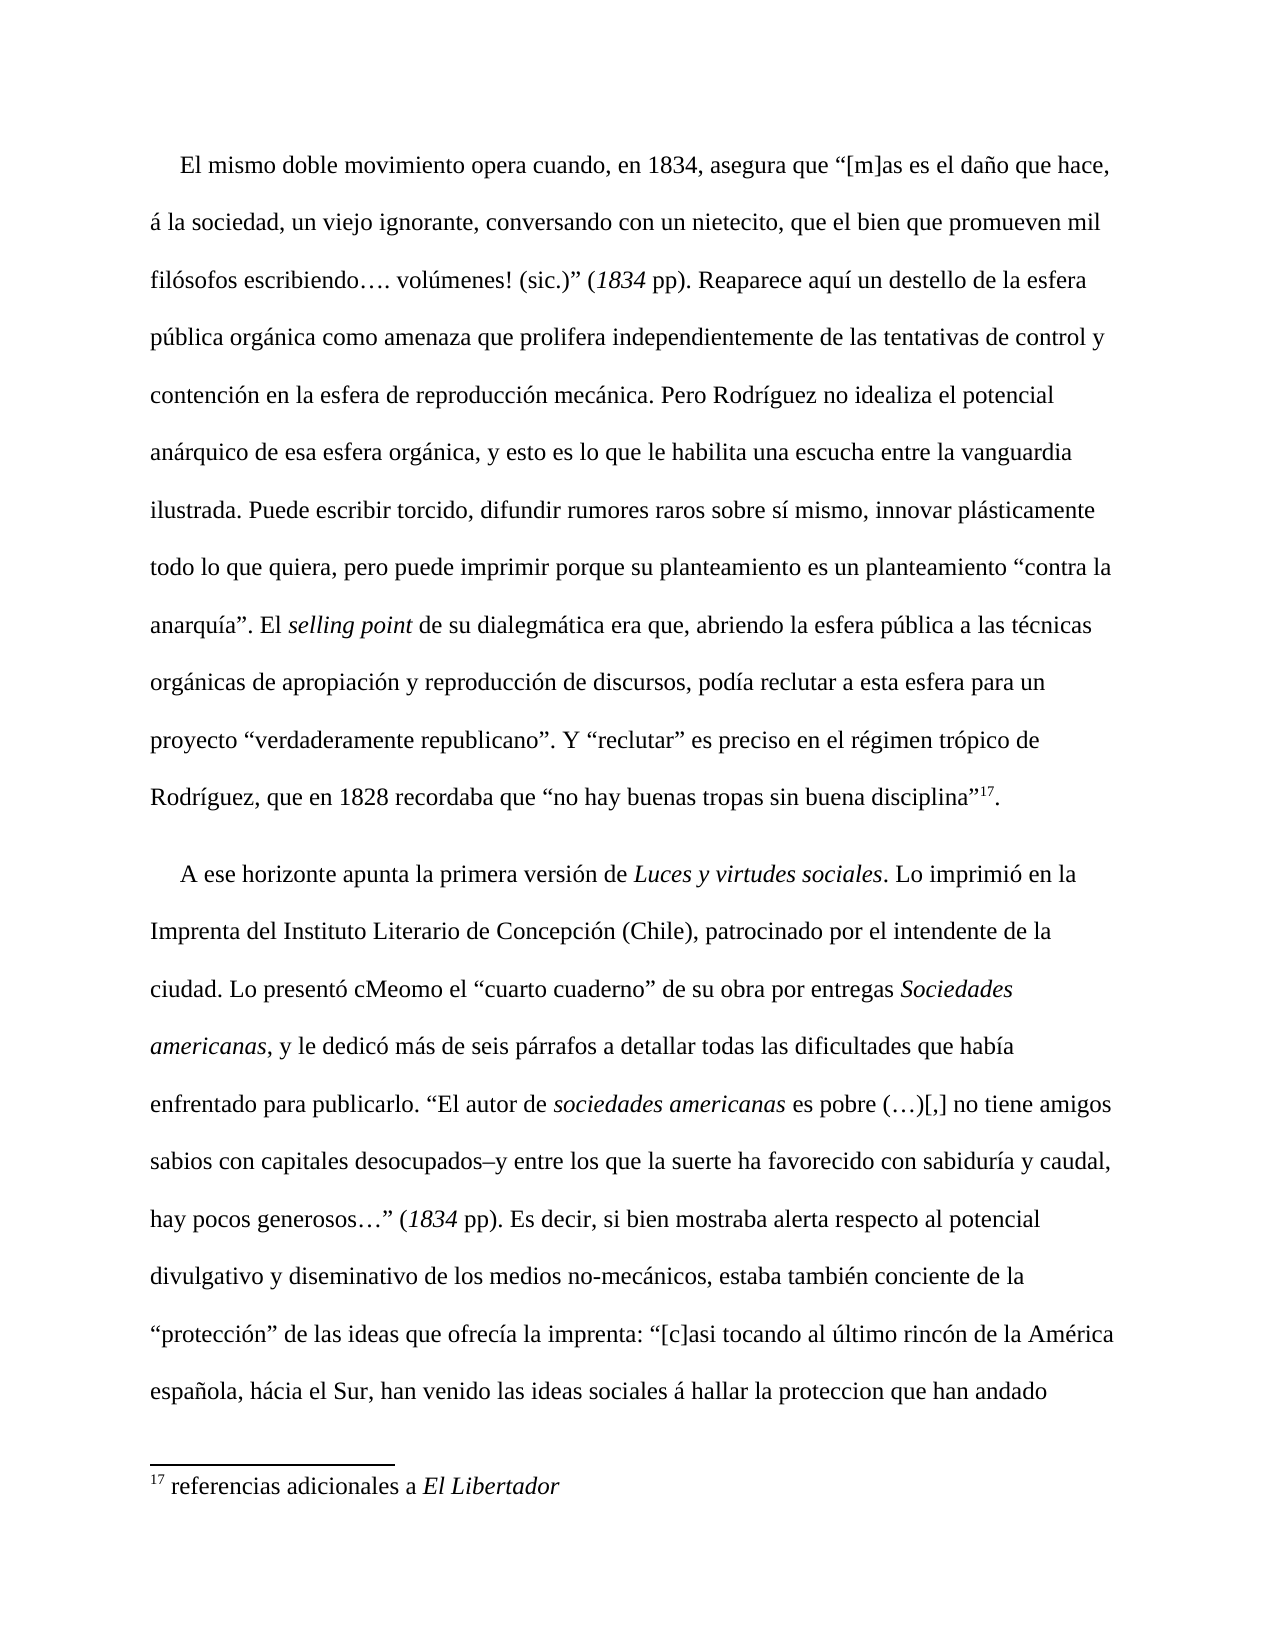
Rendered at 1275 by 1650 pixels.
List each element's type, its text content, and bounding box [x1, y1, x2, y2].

text A ese horizonte apunta la primera versión de Luces y virtudes sociales. Lo imprimió en la Imprenta del Instituto Literario de Concepción (Chile), patrocinado por el intendente de la ciudad. Lo presentó cMeomo el “cuarto cuaderno” de su obra por entregas Sociedades americanas, y le dedicó más de seis párrafos a detallar todas las dificultades que había enfrentado para publicarlo. “El autor de sociedades americanas es pobre (…)[,] no tiene amigos sabios con capitales desocupados–y entre los que la suerte ha favorecido con sabiduría y caudal, hay pocos generosos…” (1834 pp). Es decir, si bien mostraba alerta respecto al potencial divulgativo y diseminativo de los medios no-mecánicos, estaba también conciente de la “protección” de las ideas que ofrecía la imprenta: “[c]asi tocando al último rincón de la América española, hácia el Sur, han venido las ideas sociales á hallar la proteccion que han andado [150, 859, 1125, 1405]
text referencias adicionales a El Libertador [150, 1471, 1125, 1500]
text El mismo doble movimiento opera cuando, en 1834, asegura que “[m]as es el daño que hace, á la sociedad, un viejo ignorante, conversando con un nietecito, que el bien que promueven mil filósofos escribiendo…. volúmenes! (sic.)” (1834 pp). Reaparece aquí un destello de la esfera pública orgánica como amenaza que prolifera independientemente de las tentativas de control y contención en la esfera de reproducción mecánica. Pero Rodríguez no idealiza el potencial anárquico de esa esfera orgánica, y esto es lo que le habilita una escucha entre la vanguardia ilustrada. Puede escribir torcido, difundir rumores raros sobre sí mismo, innovar plásticamente todo lo que quiera, pero puede imprimir porque su planteamiento es un planteamiento “contra la anarquía”. El selling point de su dialegmática era que, abriendo la esfera pública a las técnicas orgánicas de apropiación y reproducción de discursos, podía reclutar a esta esfera para un proyecto “verdaderamente republicano”. Y “reclutar” es preciso en el régimen trópico de Rodríguez, que en 1828 recordaba que “no hay buenas tropas sin buena disciplina”. [150, 150, 1125, 811]
